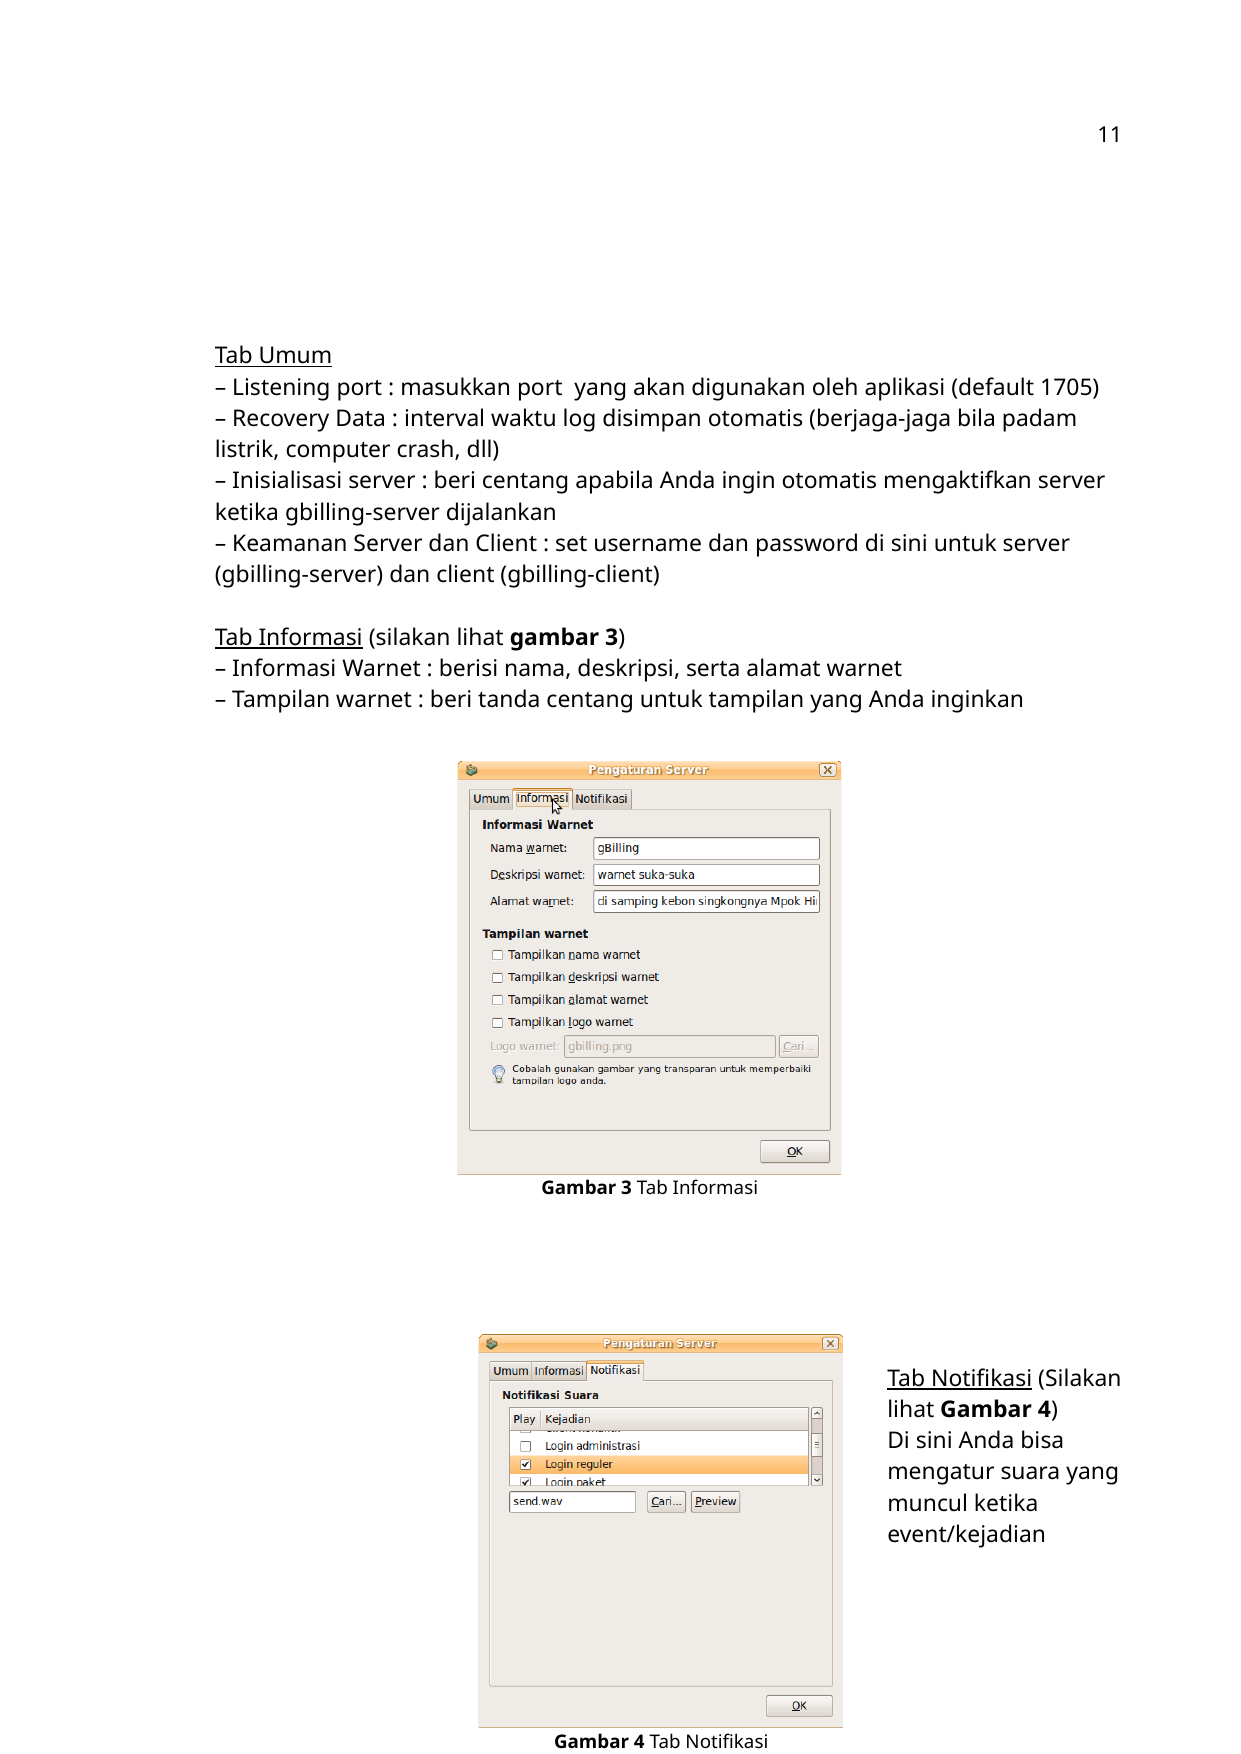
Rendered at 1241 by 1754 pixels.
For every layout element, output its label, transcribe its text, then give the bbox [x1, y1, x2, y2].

list Tab Umum – Listening port : masukkan port yang akan digunakan oleh aplikasi (default 1705) – Recovery Data : interval waktu log disimpan otomatis (berjaga-jaga bila padam listrik, computer crash, dll) – Inisialisasi server : beri centang apabila Anda ingin otomatis mengaktifkan server ketika gbilling-server dijalankan – Keamanan Server dan Client : set username dan password di sini untuk server (gbilling-server) dan client (gbilling-client) Tab Informasi (silakan lihat gambar 3) – Informasi Warnet : berisi nama, deskripsi, serta alamat warnet – Tampilan warnet : beri tanda centang untuk tampilan yang Anda inginkan [177, 237, 1122, 714]
picture [457, 761, 842, 1175]
text Gambar 3 Tab Informasi [450, 761, 849, 1200]
text Gambar 4 Tab Notifikasi [473, 1335, 849, 1753]
picture [478, 1334, 843, 1728]
text Tab Notifikasi (Silakan lihat Gambar 4) Di sini Anda bisa mengatur suara yang muncul ketika event/kejadian [215, 1293, 1122, 1549]
